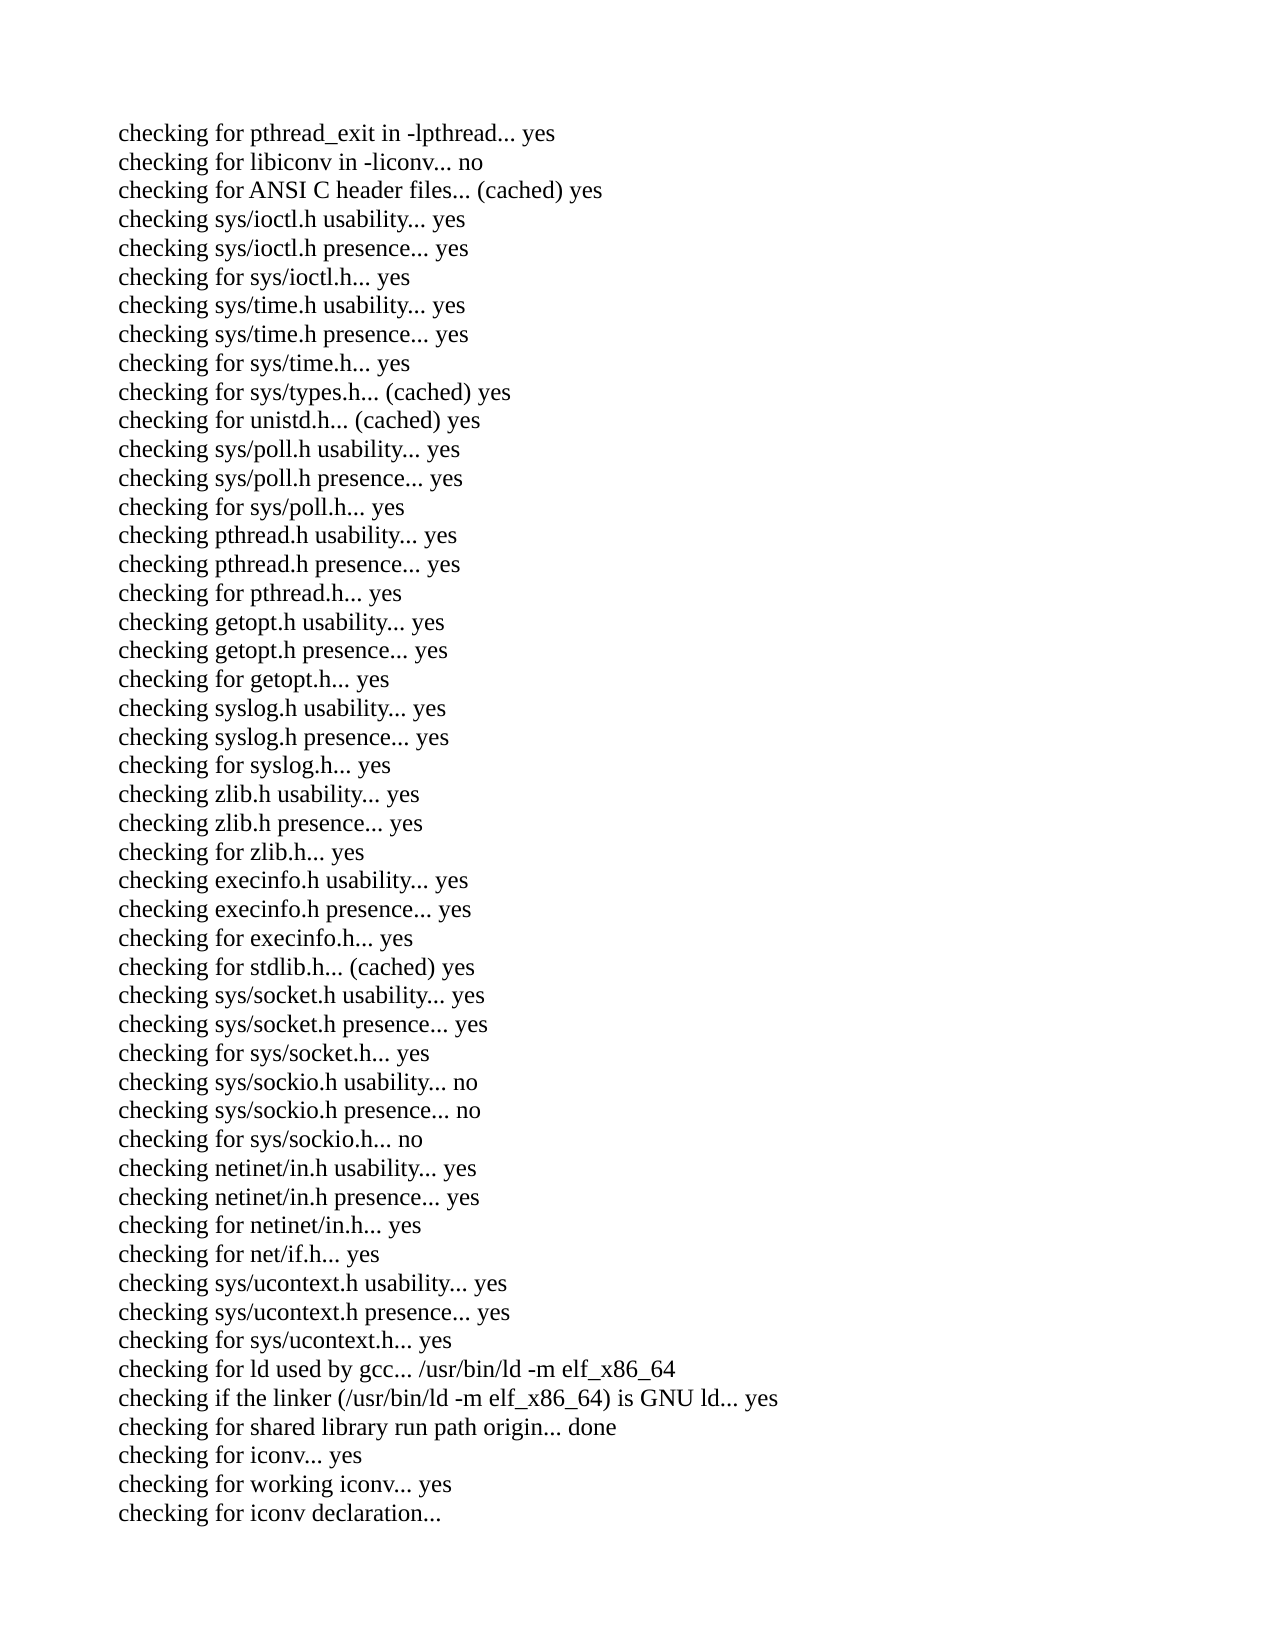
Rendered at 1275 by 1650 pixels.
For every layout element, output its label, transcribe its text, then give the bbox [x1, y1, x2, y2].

text checking pthread.h presence... yes [118, 549, 1157, 578]
text checking execinfo.h usability... yes [118, 866, 1157, 894]
text checking for sys/socket.h... yes [118, 1038, 1157, 1067]
text checking for pthread_exit in -lpthread... yes [118, 118, 1157, 147]
text checking for execinfo.h... yes [118, 923, 1157, 952]
text checking sys/time.h usability... yes [118, 291, 1157, 319]
text checking sys/ucontext.h presence... yes [118, 1297, 1157, 1326]
text checking for net/if.h... yes [118, 1239, 1157, 1268]
text checking for zlib.h... yes [118, 837, 1157, 866]
text checking execinfo.h presence... yes [118, 894, 1157, 923]
text checking netinet/in.h usability... yes [118, 1153, 1157, 1182]
text checking for sys/poll.h... yes [118, 492, 1157, 521]
text checking for pthread.h... yes [118, 578, 1157, 607]
text checking sys/socket.h usability... yes [118, 981, 1157, 1009]
text checking for stdlib.h... (cached) yes [118, 952, 1157, 981]
text checking for sys/ioctl.h... yes [118, 262, 1157, 291]
text checking for libiconv in -liconv... no [118, 147, 1157, 176]
text checking for iconv declaration... [118, 1498, 1157, 1527]
text checking for sys/time.h... yes [118, 348, 1157, 377]
text checking sys/sockio.h presence... no [118, 1096, 1157, 1124]
text checking for syslog.h... yes [118, 751, 1157, 779]
text checking sys/sockio.h usability... no [118, 1067, 1157, 1096]
text checking for working iconv... yes [118, 1469, 1157, 1498]
text checking sys/ucontext.h usability... yes [118, 1268, 1157, 1297]
text checking for ld used by gcc... /usr/bin/ld -m elf_x86_64 [118, 1354, 1157, 1383]
text checking for shared library run path origin... done [118, 1412, 1157, 1441]
text checking pthread.h usability... yes [118, 521, 1157, 549]
text checking for iconv... yes [118, 1441, 1157, 1469]
text checking for sys/types.h... (cached) yes [118, 377, 1157, 406]
text checking netinet/in.h presence... yes [118, 1182, 1157, 1211]
text checking syslog.h presence... yes [118, 722, 1157, 751]
text checking for unistd.h... (cached) yes [118, 406, 1157, 434]
text checking for netinet/in.h... yes [118, 1211, 1157, 1239]
text checking for getopt.h... yes [118, 664, 1157, 693]
text checking zlib.h presence... yes [118, 808, 1157, 837]
text checking for sys/ucontext.h... yes [118, 1326, 1157, 1354]
text checking syslog.h usability... yes [118, 693, 1157, 722]
text checking getopt.h presence... yes [118, 636, 1157, 664]
text checking for ANSI C header files... (cached) yes [118, 176, 1157, 204]
text checking sys/poll.h usability... yes [118, 434, 1157, 463]
text checking sys/ioctl.h presence... yes [118, 233, 1157, 262]
text checking for sys/sockio.h... no [118, 1124, 1157, 1153]
text checking zlib.h usability... yes [118, 779, 1157, 808]
text checking sys/time.h presence... yes [118, 319, 1157, 348]
text checking if the linker (/usr/bin/ld -m elf_x86_64) is GNU ld... yes [118, 1383, 1157, 1412]
text checking getopt.h usability... yes [118, 607, 1157, 636]
text checking sys/ioctl.h usability... yes [118, 204, 1157, 233]
text checking sys/poll.h presence... yes [118, 463, 1157, 492]
text checking sys/socket.h presence... yes [118, 1009, 1157, 1038]
